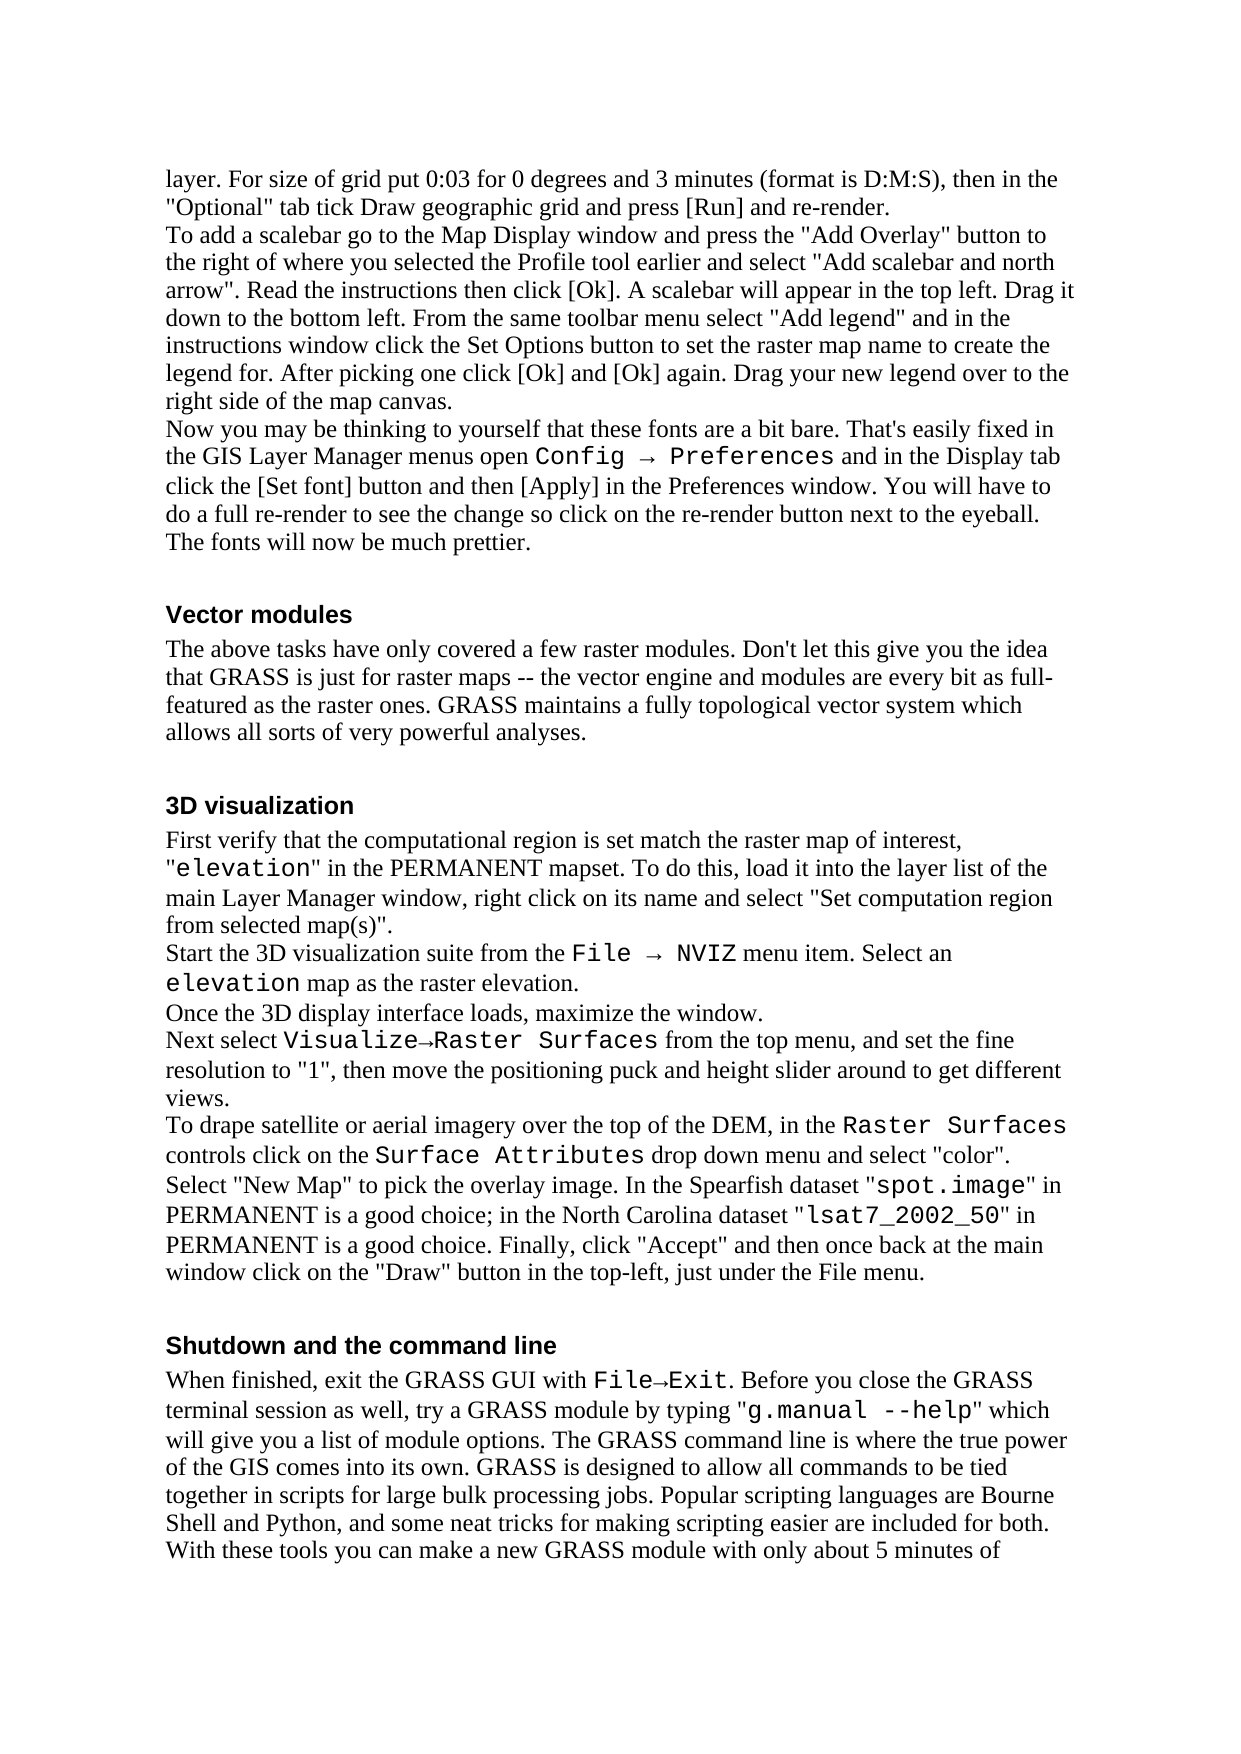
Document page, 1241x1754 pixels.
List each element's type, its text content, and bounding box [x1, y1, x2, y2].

subtitle Shutdown and the command line [165, 1332, 1075, 1360]
text First verify that the computational region is set match the raster map of interest, "elevation" in the PERMANENT mapset. To do this, load it into the layer list of the main Layer Manager window, right click on its name and select "Set computation region from selected map(s)". [165, 826, 1075, 939]
subtitle Vector modules [165, 601, 1075, 629]
text Start the 3D visualization suite from the File → NVIZ menu item. Select an elevation map as the raster elevation. [165, 939, 1075, 999]
text When finished, exit the GRASS GUI with File→Exit. Before you close the GRASS terminal session as well, try a GRASS module by typing "g.manual --help" which will give you a list of module options. The GRASS command line is where the true power of the GIS comes into its own. GRASS is designed to allow all commands to be tied together in scripts for large bulk processing jobs. Popular scripting languages are Bourne Shell and Python, and some neat tricks for making scripting easier are included for both. With these tools you can make a new GRASS module with only about 5 minutes of [165, 1366, 1075, 1564]
text Once the 3D display interface loads, maximize the window. [165, 999, 1075, 1026]
text layer. For size of grid put 0:03 for 0 degrees and 3 minutes (format is D:M:S), then in the "Optional" tab tick Draw geographic grid and press [Run] and re-render. [165, 165, 1075, 221]
text Next select Visualize→Raster Surfaces from the top menu, and set the fine resolution to "1", then move the positioning puck and height slider around to get different views. [165, 1026, 1075, 1112]
text The above tasks have only covered a few raster modules. Don't let this give you the idea that GRASS is just for raster maps -- the vector engine and modules are every bit as full-featured as the raster ones. GRASS maintains a fully topological vector system which allows all sorts of very powerful analyses. [165, 635, 1075, 746]
subtitle 3D visualization [165, 792, 1075, 820]
text To drape satellite or aerial imagery over the top of the DEM, in the Raster Surfaces controls click on the Surface Attributes drop down menu and select "color". Select "New Map" to pick the overlay image. In the Spearfish dataset "spot.image" in PERMANENT is a good choice; in the North Carolina dataset "lsat7_2002_50" in PERMANENT is a good choice. Finally, click "Accept" and then once back at the main window click on the "Draw" button in the top-left, just under the File menu. [165, 1112, 1075, 1286]
text To add a scalebar go to the Map Display window and press the "Add Overlay" button to the right of where you selected the Profile tool earlier and select "Add scalebar and north arrow". Read the instructions then click [Ok]. A scalebar will appear in the top left. Drag it down to the bottom left. From the same toolbar menu select "Add legend" and in the instructions window click the Set Options button to set the raster map name to create the legend for. After picking one click [Ok] and [Ok] again. Drag your new legend over to the right side of the map canvas. [165, 221, 1075, 415]
text Now you may be thinking to yourself that these fonts are a bit bare. That's easily fixed in the GIS Layer Manager menus open Config → Preferences and in the Display tab click the [Set font] button and then [Apply] in the Preferences window. You will have to do a full re-render to see the change so click on the re-render button next to the eyeball. The fonts will now be much prettier. [165, 415, 1075, 555]
